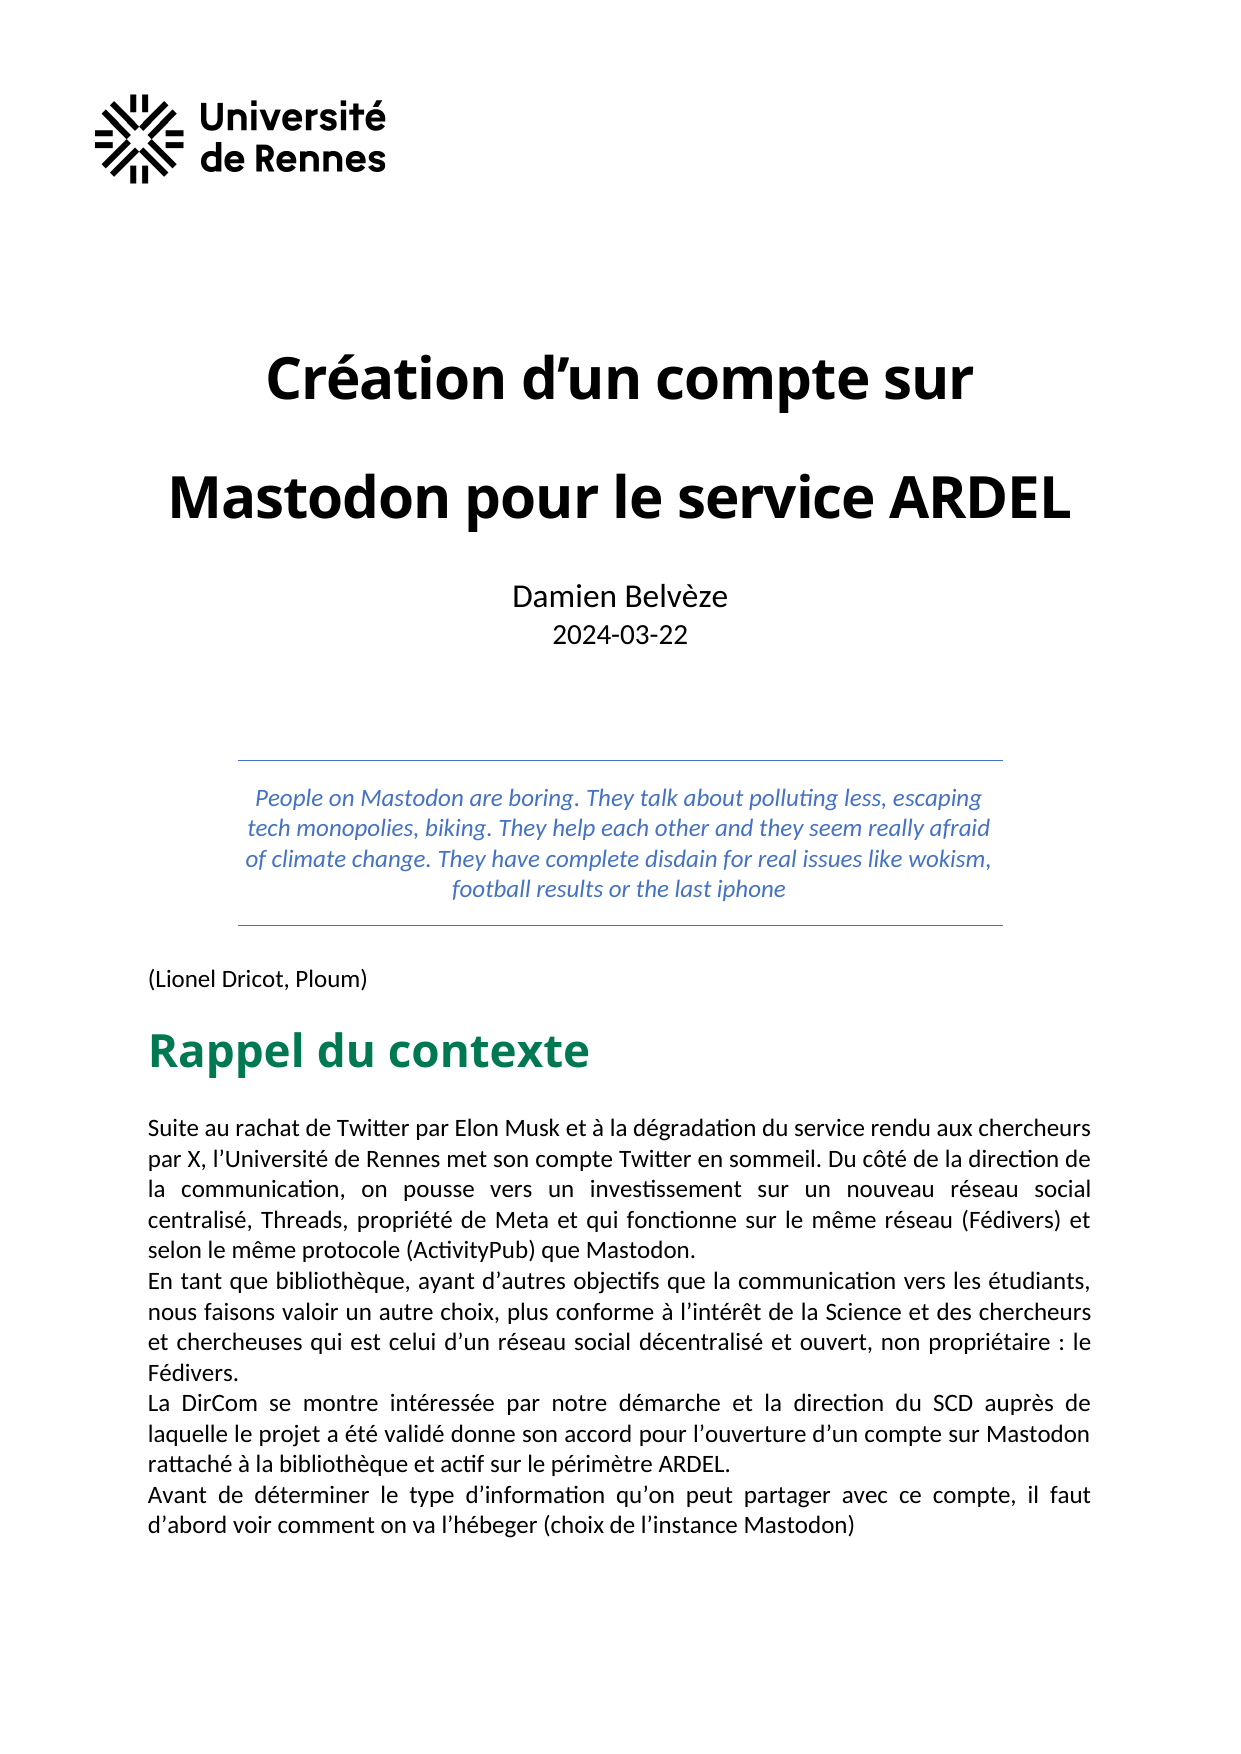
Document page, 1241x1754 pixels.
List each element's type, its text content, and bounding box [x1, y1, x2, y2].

text Damien Belvèze [148, 575, 1093, 616]
text En tant que bibliothèque, ayant d’autres objectifs que la communication vers les étudiants, nous faisons valoir un autre choix, plus conforme à l’intérêt de la Science et des chercheurs et chercheuses qui est celui d’un réseau social décentralisé et ouvert, non propriétaire : le Fédivers. [148, 1265, 1093, 1387]
text Suite au rachat de Twitter par Elon Musk et à la dégradation du service rendu aux chercheurs par X, l’Université de Rennes met son compte Twitter en sommeil. Du côté de la direction de la communication, on pousse vers un investissement sur un nouveau réseau social centralisé, Threads, propriété de Meta et qui fonctionne sur le même réseau (Fédivers) et selon le même protocole (ActivityPub) que Mastodon. [148, 1112, 1093, 1265]
text (Lionel Dricot, Ploum) [148, 963, 1093, 994]
picture [0, 0, 1241, 184]
text People on Mastodon are boring. They talk about polluting less, escaping tech monopolies, biking. They help each other and they seem really afraid of climate change. They have complete disdain for real issues like wokism, football results or the last iphone [238, 761, 1003, 925]
text Avant de déterminer le type d’information qu’on peut partager avec ce compte, il faut d’abord voir comment on va l’hébeger (choix de l’instance Mastodon) [148, 1479, 1093, 1540]
title Création d’un compte sur Mastodon pour le service ARDEL [148, 337, 1093, 535]
text 2024-03-22 [148, 616, 1093, 651]
text La DirCom se montre intéressée par notre démarche et la direction du SCD auprès de laquelle le projet a été validé donne son accord pour l’ouverture d’un compte sur Mastodon rattaché à la bibliothèque et actif sur le périmètre ARDEL. [148, 1387, 1093, 1479]
subtitle Rappel du contexte [148, 1019, 1093, 1081]
